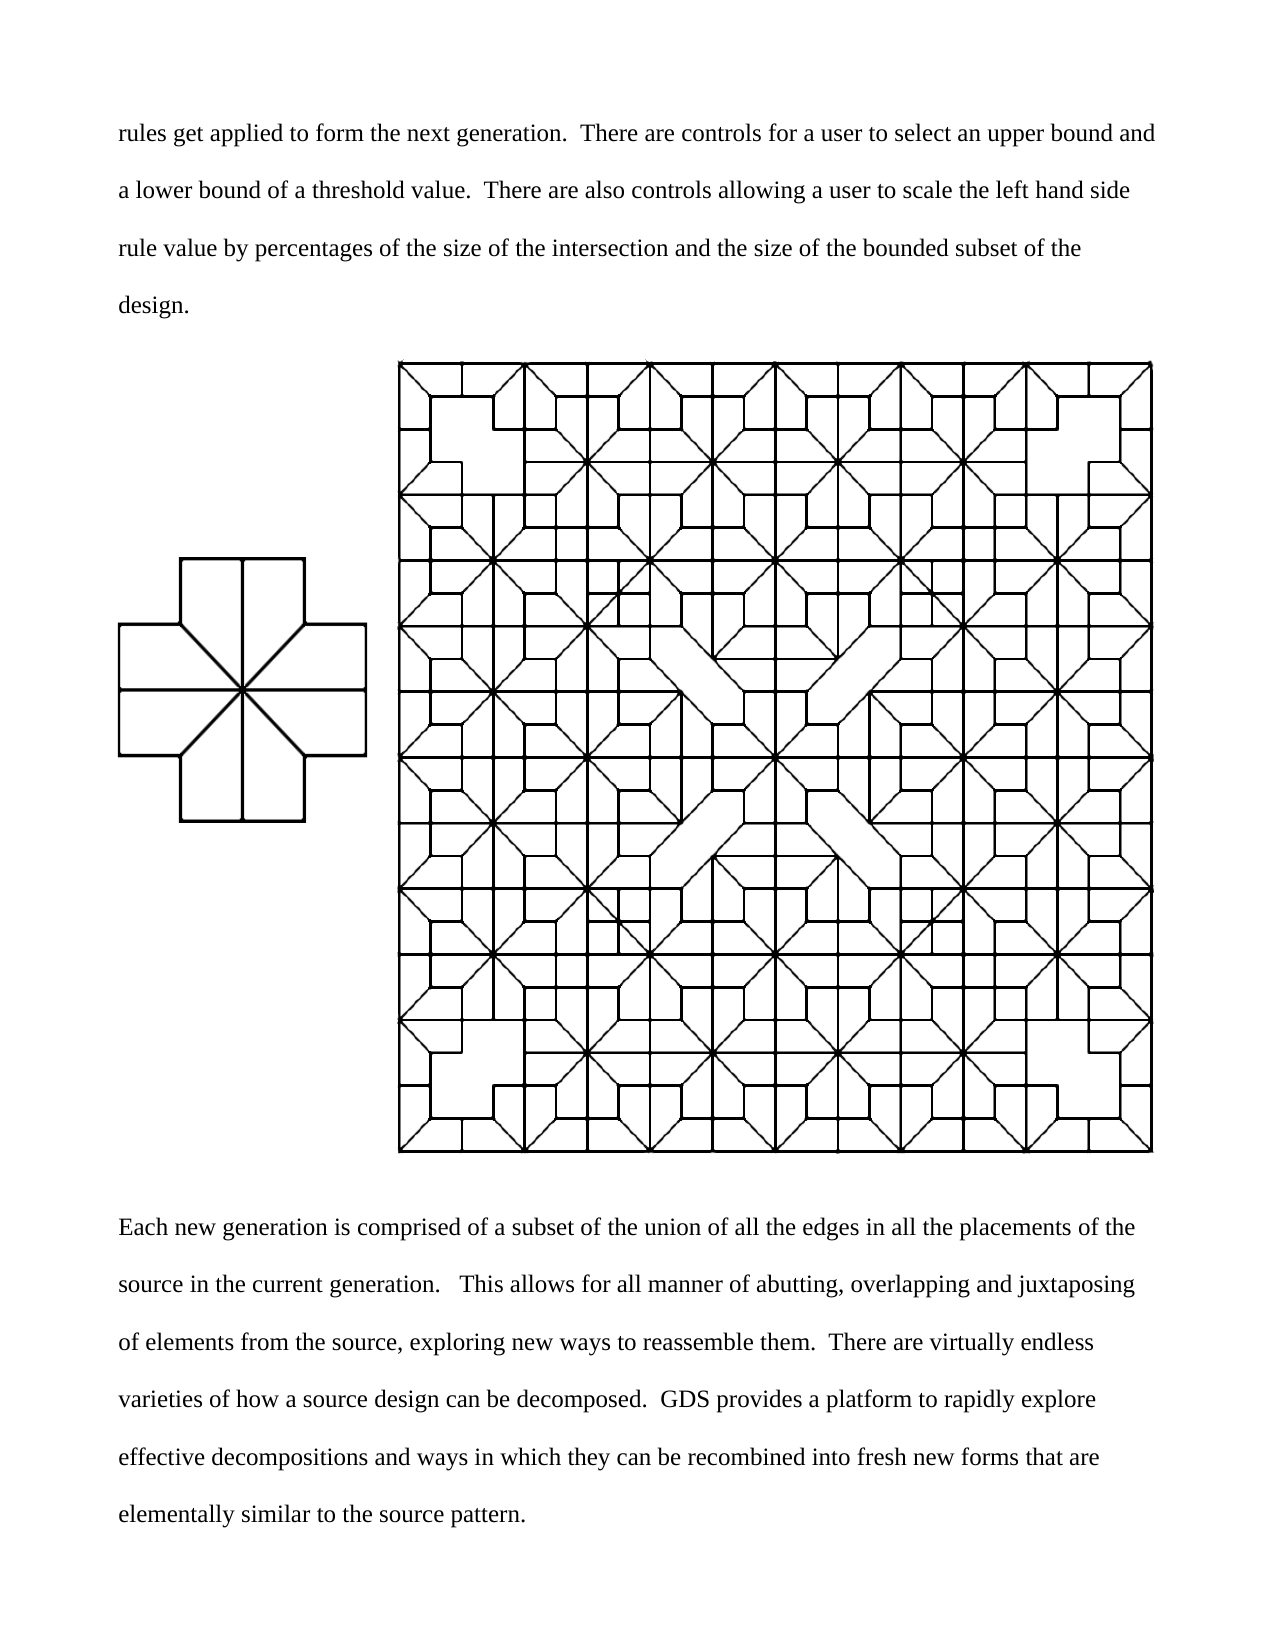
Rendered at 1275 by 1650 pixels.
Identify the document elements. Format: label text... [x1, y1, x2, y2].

picture [394, 359, 1155, 1155]
text rules get applied to form the next generation. There are controls for a user to select an upper bound and a lower bound of a threshold value. There are also controls allowing a user to scale the left hand side rule value by percentages of the size of the intersection and the size of the bounded subset of the design. [118, 118, 1157, 319]
picture [117, 557, 368, 823]
text Each new generation is comprised of a subset of the union of all the edges in all the placements of the source in the current generation. This allows for all manner of abutting, overlapping and juxtaposing of elements from the source, exploring new ways to reassemble them. There are virtually endless varieties of how a source design can be decomposed. GDS provides a platform to rapidly explore effective decompositions and ways in which they can be recombined into fresh new forms that are elementally similar to the source pattern. [118, 1212, 1157, 1528]
